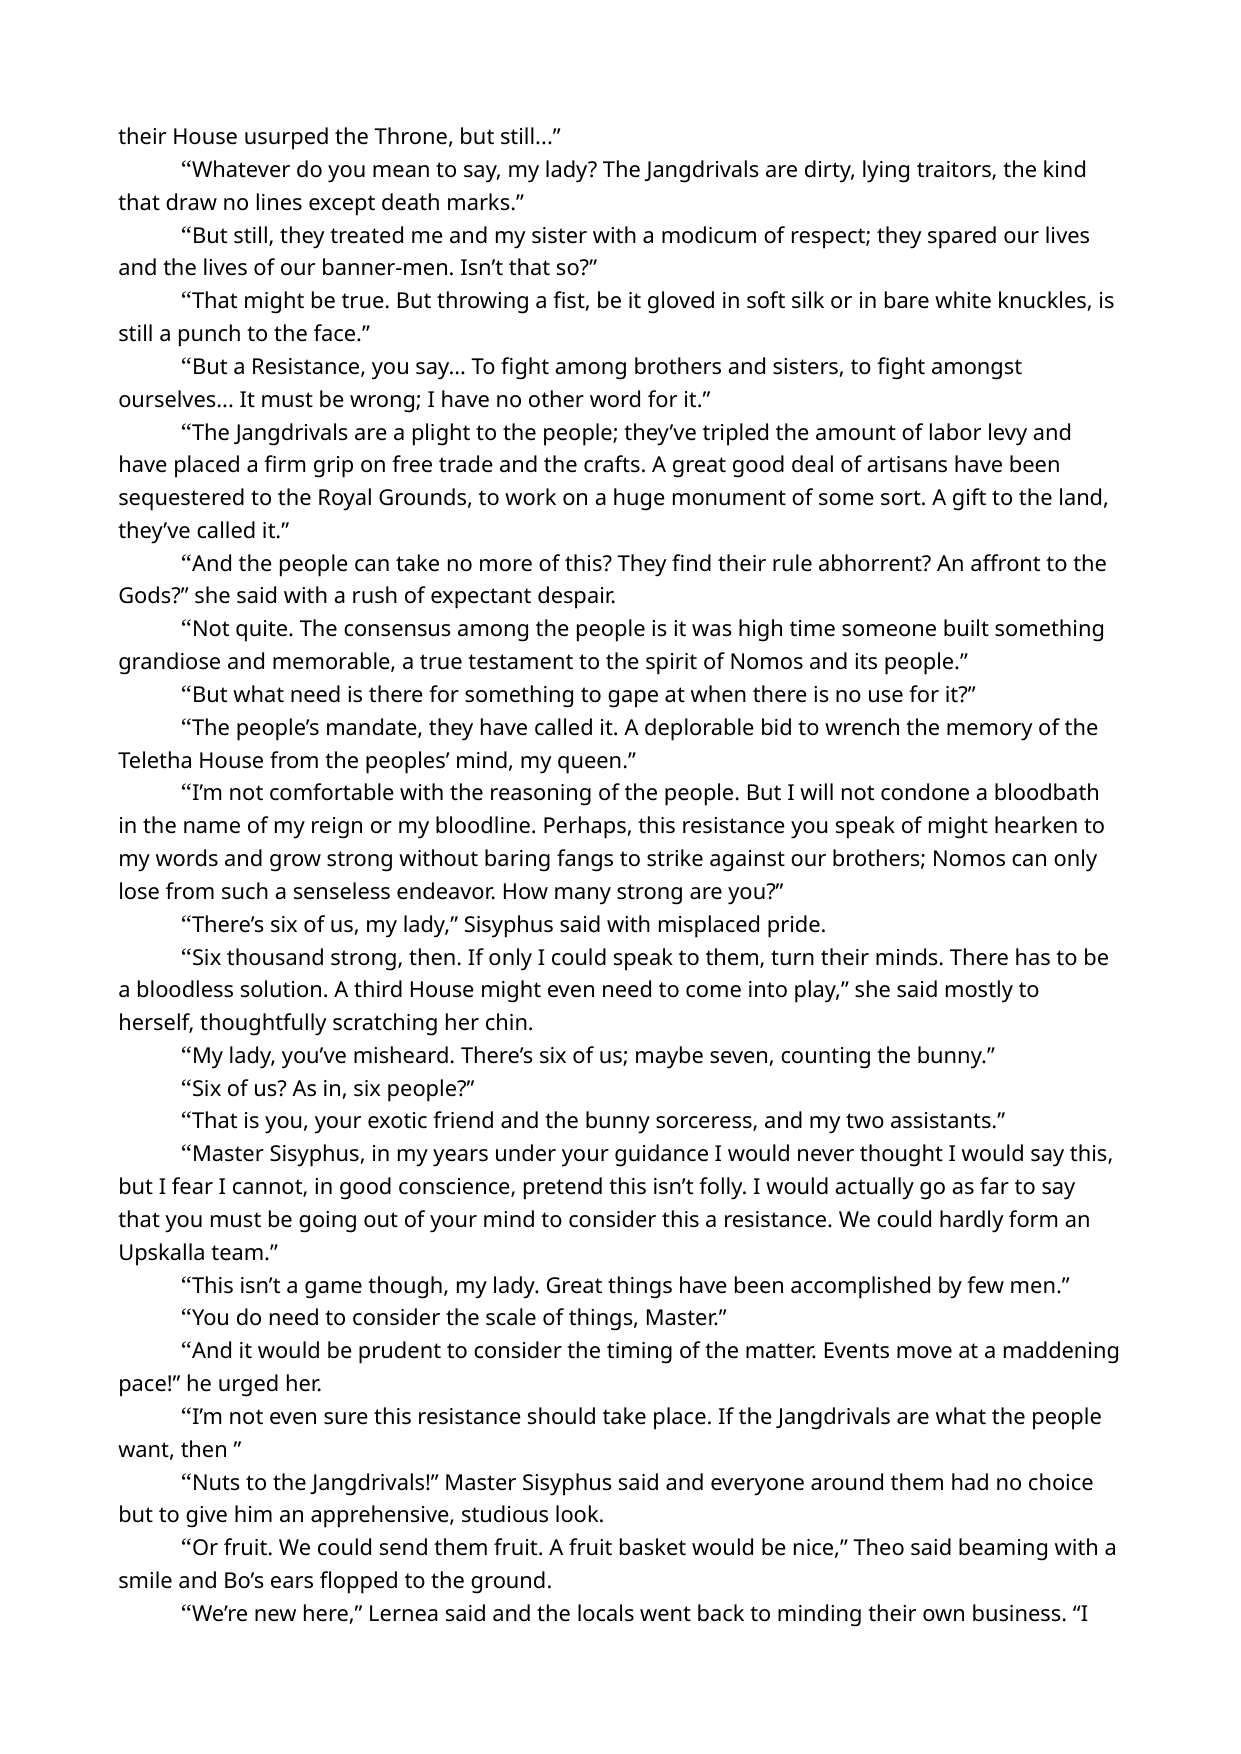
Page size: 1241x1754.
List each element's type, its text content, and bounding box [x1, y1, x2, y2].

text “Six thousand strong, then. If only I could speak to them, turn their minds. There has to be a bloodless solution. A third House might even need to come into play,” she said mostly to herself, thoughtfully scratching her chin. [118, 938, 1122, 1037]
text “But still, they treated me and my sister with a modicum of respect; they spared our lives and the lives of our banner-men. Isn’t that so?” [118, 217, 1122, 282]
text “There’s six of us, my lady,” Sisyphus said with misplaced pride. [118, 906, 1122, 938]
text “But what need is there for something to gape at when there is no use for it?” [118, 676, 1122, 709]
text “Six of us? As in, six people?” [118, 1070, 1122, 1102]
text “And it would be prudent to consider the timing of the matter. Events move at a maddening pace!” he urged her. [118, 1332, 1122, 1398]
text “Whatever do you mean to say, my lady? The Jangdrivals are dirty, lying traitors, the kind that draw no lines except death marks.” [118, 151, 1122, 217]
text “And the people can take no more of this? They find their rule abhorrent? An affront to the Gods?” she said with a rush of expectant despair. [118, 545, 1122, 610]
text their House usurped the Throne, but still...” [118, 118, 1122, 151]
text “I’m not even sure this resistance should take place. If the Jangdrivals are what the people want, then ” [118, 1398, 1122, 1463]
text “Nuts to the Jangdrivals!” Master Sisyphus said and everyone around them had no choice but to give him an apprehensive, studious look. [118, 1463, 1122, 1529]
text “I’m not comfortable with the reasoning of the people. But I will not condone a bloodbath in the name of my reign or my bloodline. Perhaps, this resistance you speak of might hearken to my words and grow strong without baring fangs to strike against our brothers; Nomos can only lose from such a senseless endeavor. How many strong are you?” [118, 774, 1122, 906]
text “The people’s mandate, they have called it. A deplorable bid to wrench the memory of the Teletha House from the peoples’ mind, my queen.” [118, 709, 1122, 774]
text “You do need to consider the scale of things, Master.” [118, 1299, 1122, 1332]
text “We’re new here,” Lernea said and the locals went back to minding their own business. “I [118, 1595, 1122, 1627]
text “The Jangdrivals are a plight to the people; they’ve tripled the amount of labor levy and have placed a firm grip on free trade and the crafts. A great good deal of artisans have been sequestered to the Royal Grounds, to work on a huge monument of some sort. A gift to the land, they’ve called it.” [118, 413, 1122, 545]
text “But a Resistance, you say... To fight among brothers and sisters, to fight amongst ourselves... It must be wrong; I have no other word for it.” [118, 348, 1122, 413]
text “Master Sisyphus, in my years under your guidance I would never thought I would say this, but I fear I cannot, in good conscience, pretend this isn’t folly. I would actually go as far to say that you must be going out of your mind to consider this a resistance. We could hardly form an Upskalla team.” [118, 1135, 1122, 1267]
text “Or fruit. We could send them fruit. A fruit basket would be nice,” Theo said beaming with a smile and Bo’s ears flopped to the ground. [118, 1529, 1122, 1595]
text “That might be true. But throwing a fist, be it gloved in soft silk or in bare white knuckles, is still a punch to the face.” [118, 282, 1122, 348]
text “Not quite. The consensus among the people is it was high time someone built something grandiose and memorable, a true testament to the spirit of Nomos and its people.” [118, 610, 1122, 676]
text “My lady, you’ve misheard. There’s six of us; maybe seven, counting the bunny.” [118, 1037, 1122, 1070]
text “That is you, your exotic friend and the bunny sorceress, and my two assistants.” [118, 1102, 1122, 1135]
text “This isn’t a game though, my lady. Great things have been accomplished by few men.” [118, 1267, 1122, 1299]
